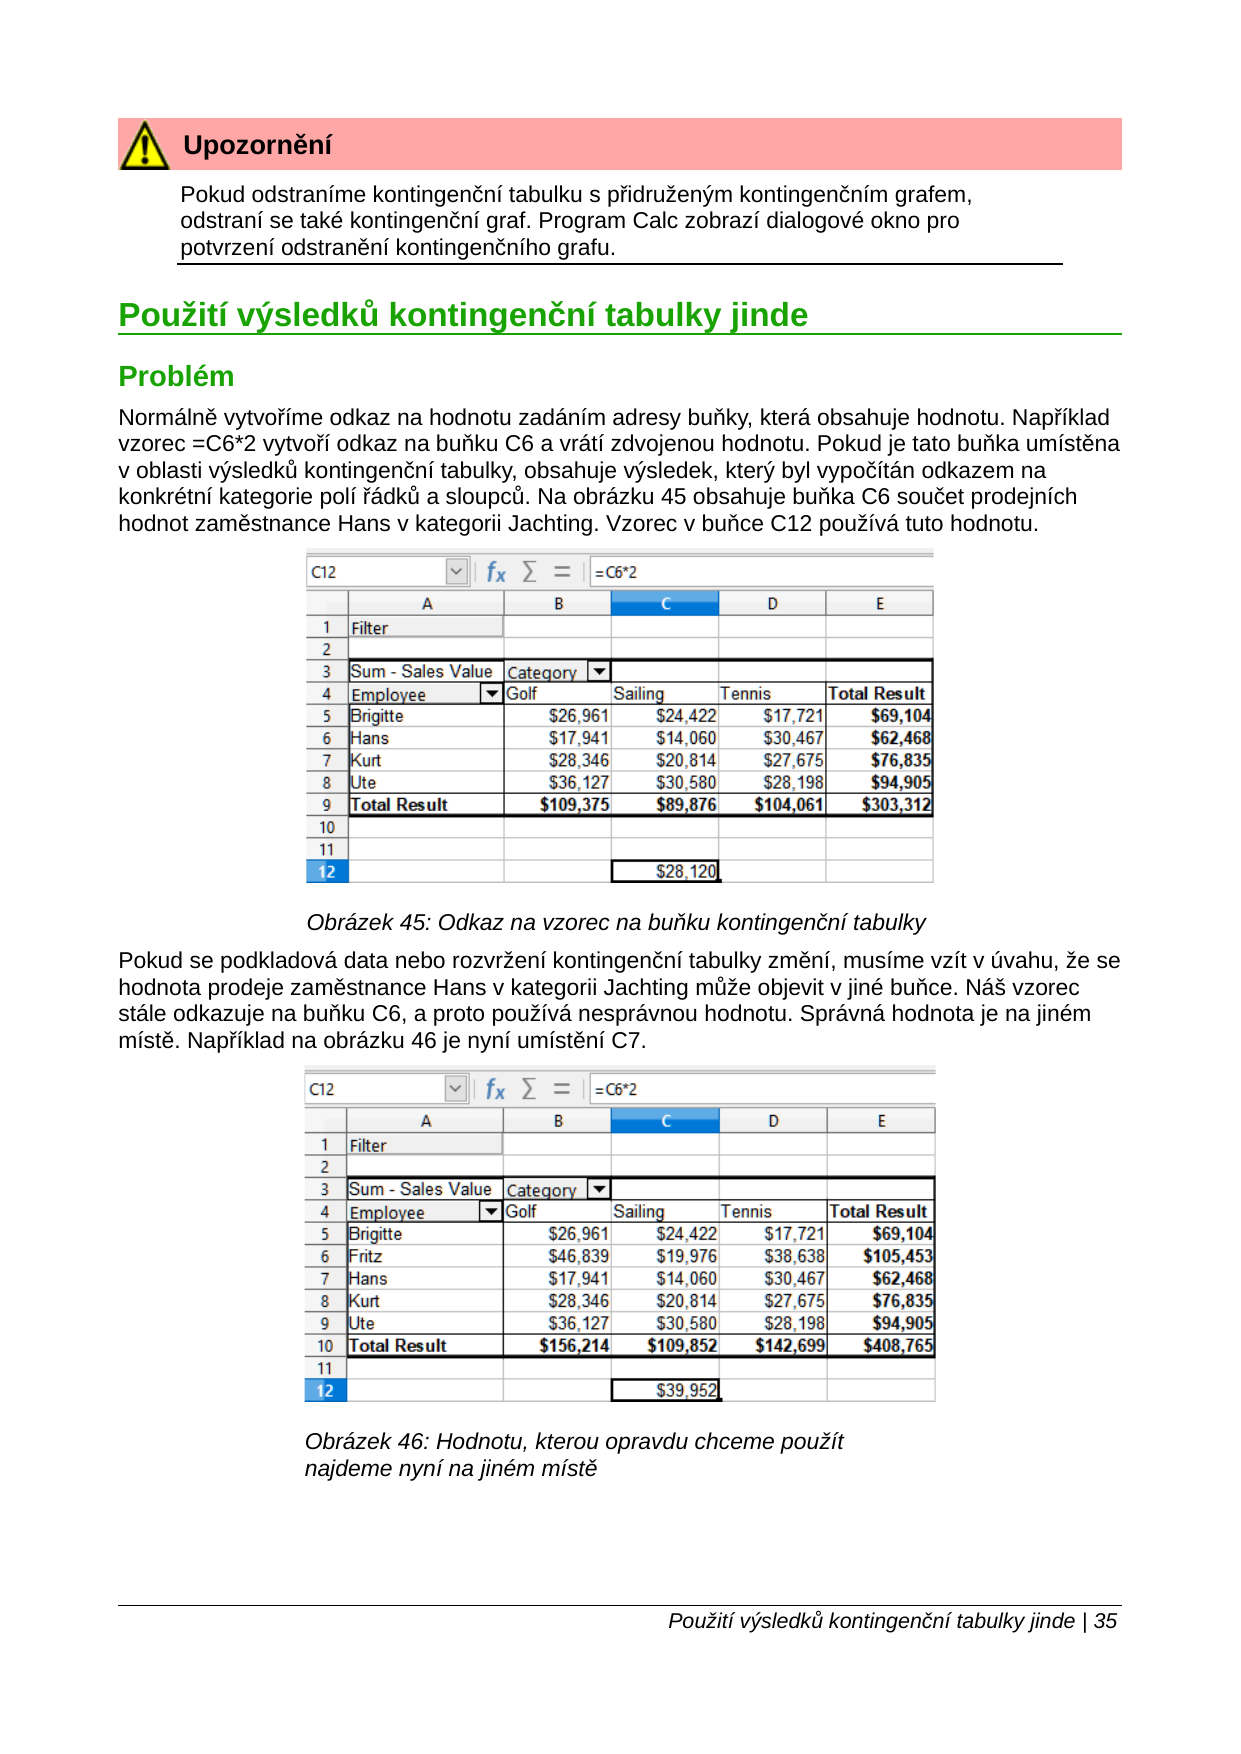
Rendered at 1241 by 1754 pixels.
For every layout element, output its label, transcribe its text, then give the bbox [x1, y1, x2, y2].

subtitle Problém [118, 359, 1122, 392]
picture [306, 548, 934, 883]
text Pokud se podkladová data nebo rozvržení kontingenční tabulky změní, musíme vzít v úvahu, že se hodnota prodeje zaměstnance Hans v kategorii Jachting může objevit v jiné buňce. Náš vzorec stále odkazuje na buňku C6, a proto používá nesprávnou hodnotu. Správná hodnota je na jiném místě. Například na obrázku 46 je nyní umístění C7. [118, 947, 1122, 1053]
text Pokud odstraníme kontingenční tabulku s přidruženým kontingenčním grafem, odstraní se také kontingenční graf. Program Calc zobrazí dialogové okno pro potvrzení odstranění kontingenčního grafu. [177, 178, 1063, 263]
text Normálně vytvoříme odkaz na hodnotu zadáním adresy buňky, která obsahuje hodnotu. Například vzorec =C6*2 vytvoří odkaz na buňku C6 a vrátí zdvojenou hodnotu. Pokud je tato buňka umístěna v oblasti výsledků kontingenční tabulky, obsahuje výsledek, který byl vypočítán odkazem na konkrétní kategorie polí řádků a sloupců. Na obrázku 45 obsahuje buňka C6 součet prodejních hodnot zaměstnance Hans v kategorii Jachting. Vzorec v buňce C12 používá tuto hodnotu. [118, 404, 1122, 536]
picture [119, 119, 170, 170]
text Obrázek 46: Hodnotu, kterou opravdu chceme použít najdeme nyní na jiném místě [304, 1402, 936, 1481]
subtitle Upozornění [118, 118, 1122, 170]
picture [304, 1065, 936, 1402]
subtitle Použití výsledků kontingenční tabulky jinde [118, 294, 1122, 333]
text Obrázek 45: Odkaz na vzorec na buňku kontingenční tabulky [306, 883, 934, 936]
